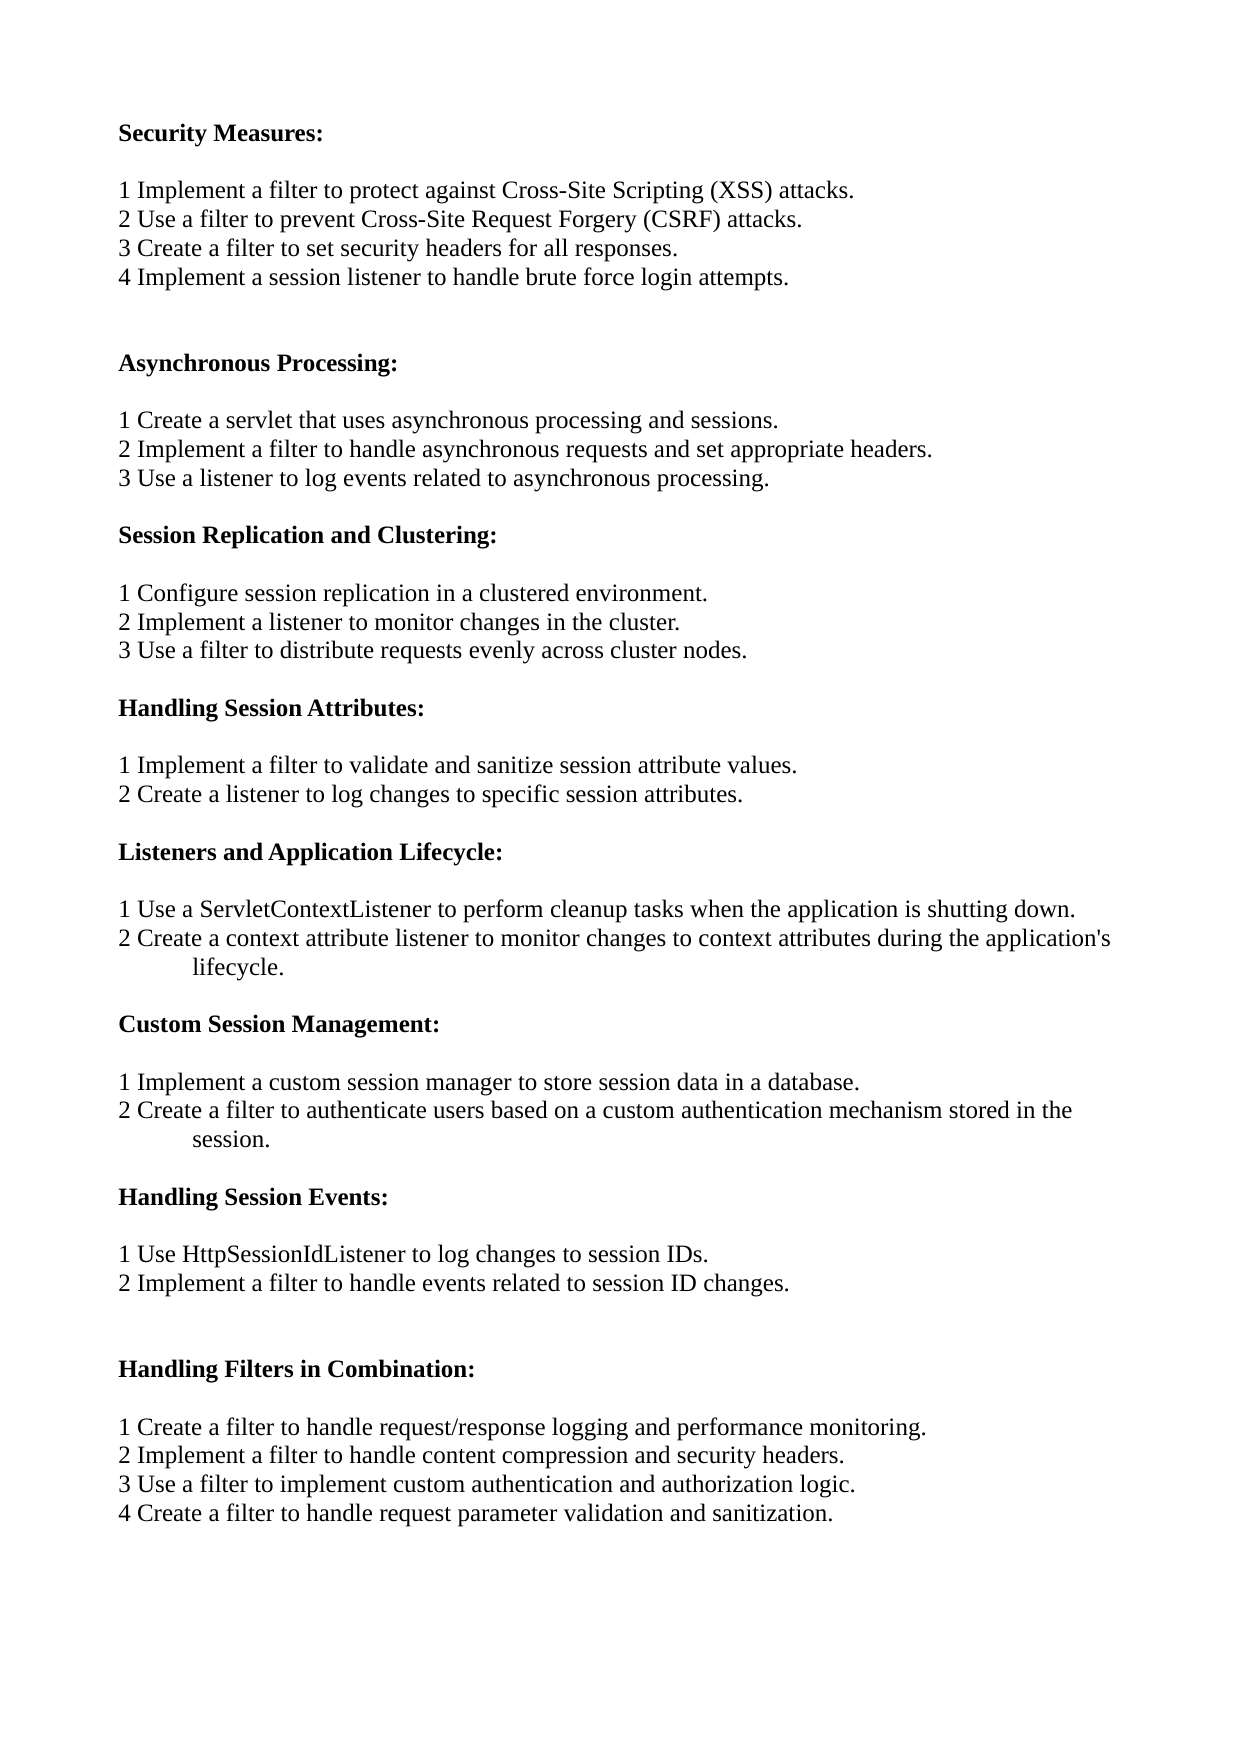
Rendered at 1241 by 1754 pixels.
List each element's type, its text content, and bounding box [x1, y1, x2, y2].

text 2 Create a listener to log changes to specific session attributes. [118, 779, 1122, 808]
text Custom Session Management: [118, 1009, 1122, 1038]
text 2 Create a filter to authenticate users based on a custom authentication mechanism stored in the session. [118, 1096, 1122, 1153]
text 3 Use a filter to distribute requests evenly across cluster nodes. [118, 636, 1122, 664]
text Handling Session Attributes: [118, 693, 1122, 722]
text 3 Use a listener to log events related to asynchronous processing. [118, 463, 1122, 492]
text 1 Use a ServletContextListener to perform cleanup tasks when the application is shutting down. [118, 894, 1122, 923]
text Listeners and Application Lifecycle: [118, 837, 1122, 866]
text Handling Session Events: [118, 1182, 1122, 1211]
text 1 Implement a filter to validate and sanitize session attribute values. [118, 751, 1122, 779]
text 3 Create a filter to set security headers for all responses. [118, 233, 1122, 262]
text 1 Use HttpSessionIdListener to log changes to session IDs. [118, 1239, 1122, 1268]
text 1 Implement a custom session manager to store session data in a database. [118, 1067, 1122, 1096]
text 3 Use a filter to implement custom authentication and authorization logic. [118, 1469, 1122, 1498]
text 2 Create a context attribute listener to monitor changes to context attributes during the application's lifecycle. [118, 923, 1122, 981]
text 2 Use a filter to prevent Cross-Site Request Forgery (CSRF) attacks. [118, 204, 1122, 233]
text Handling Filters in Combination: [118, 1354, 1122, 1383]
text 1 Create a servlet that uses asynchronous processing and sessions. [118, 406, 1122, 434]
text 2 Implement a filter to handle asynchronous requests and set appropriate headers. [118, 434, 1122, 463]
text 2 Implement a filter to handle events related to session ID changes. [118, 1268, 1122, 1297]
text 1 Create a filter to handle request/response logging and performance monitoring. [118, 1412, 1122, 1441]
text 4 Implement a session listener to handle brute force login attempts. [118, 262, 1122, 291]
text 1 Configure session replication in a clustered environment. [118, 578, 1122, 607]
text 2 Implement a listener to monitor changes in the cluster. [118, 607, 1122, 636]
text 4 Create a filter to handle request parameter validation and sanitization. [118, 1498, 1122, 1527]
text Session Replication and Clustering: [118, 521, 1122, 549]
text 2 Implement a filter to handle content compression and security headers. [118, 1441, 1122, 1469]
text Asynchronous Processing: [118, 348, 1122, 377]
text 1 Implement a filter to protect against Cross-Site Scripting (XSS) attacks. [118, 176, 1122, 204]
text Security Measures: [118, 118, 1122, 147]
